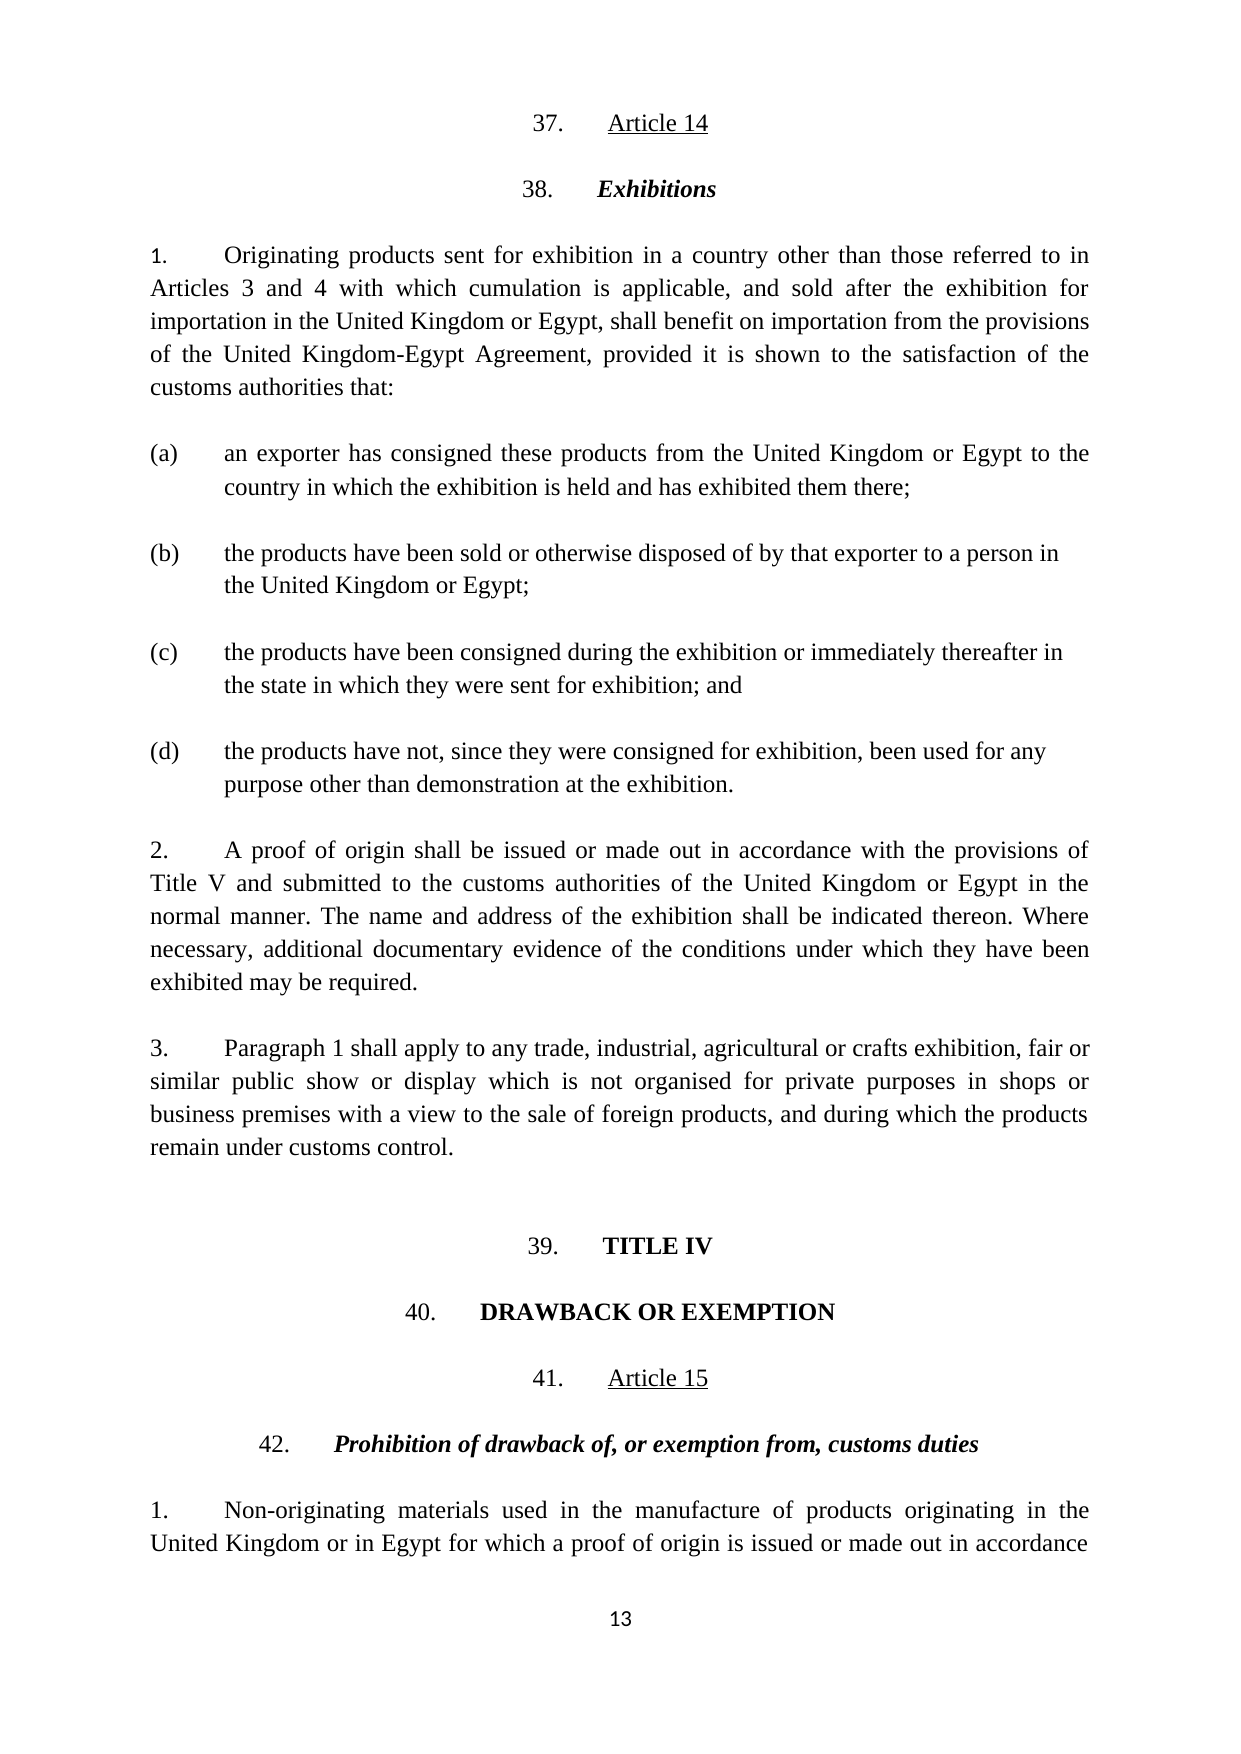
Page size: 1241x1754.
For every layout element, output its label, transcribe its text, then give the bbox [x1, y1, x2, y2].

list an exporter has consigned these products from the United Kingdom or Egypt to the country in which the exhibition is held and has exhibited them there; [150, 438, 1090, 500]
list the products have been sold or otherwise disposed of by that exporter to a person in the United Kingdom or Egypt; [150, 538, 1090, 599]
subtitle Article 14 [150, 108, 1090, 137]
list Non-originating materials used in the manufacture of products originating in the United Kingdom or in Egypt for which a proof of origin is issued or made out in accordance [150, 1495, 1090, 1557]
subtitle DRAWBACK OR EXEMPTION [150, 1297, 1090, 1326]
subtitle Exhibitions [150, 174, 1090, 203]
list Originating products sent for exhibition in a country other than those referred to in Articles 3 and 4 with which cumulation is applicable, and sold after the exhibition for importation in the United Kingdom or Egypt, shall benefit on importation from the provisions of the United Kingdom-Egypt Agreement, provided it is shown to the satisfaction of the customs authorities that: [150, 240, 1090, 401]
list the products have been consigned during the exhibition or immediately thereafter in the state in which they were sent for exhibition; and [150, 637, 1090, 698]
subtitle Article 15 [150, 1363, 1090, 1392]
list the products have not, since they were consigned for exhibition, been used for any purpose other than demonstration at the exhibition. [150, 736, 1090, 797]
subtitle TITLE IV [150, 1231, 1090, 1260]
subtitle Prohibition of drawback of, or exemption from, customs duties [150, 1429, 1090, 1458]
list Paragraph 1 shall apply to any trade, industrial, agricultural or crafts exhibition, fair or similar public show or display which is not organised for private purposes in shops or business premises with a view to the sale of foreign products, and during which the products remain under customs control. [150, 1033, 1090, 1161]
list A proof of origin shall be issued or made out in accordance with the provisions of Title V and submitted to the customs authorities of the United Kingdom or Egypt in the normal manner. The name and address of the exhibition shall be indicated thereon. Where necessary, additional documentary evidence of the conditions under which they have been exhibited may be required. [150, 835, 1090, 996]
